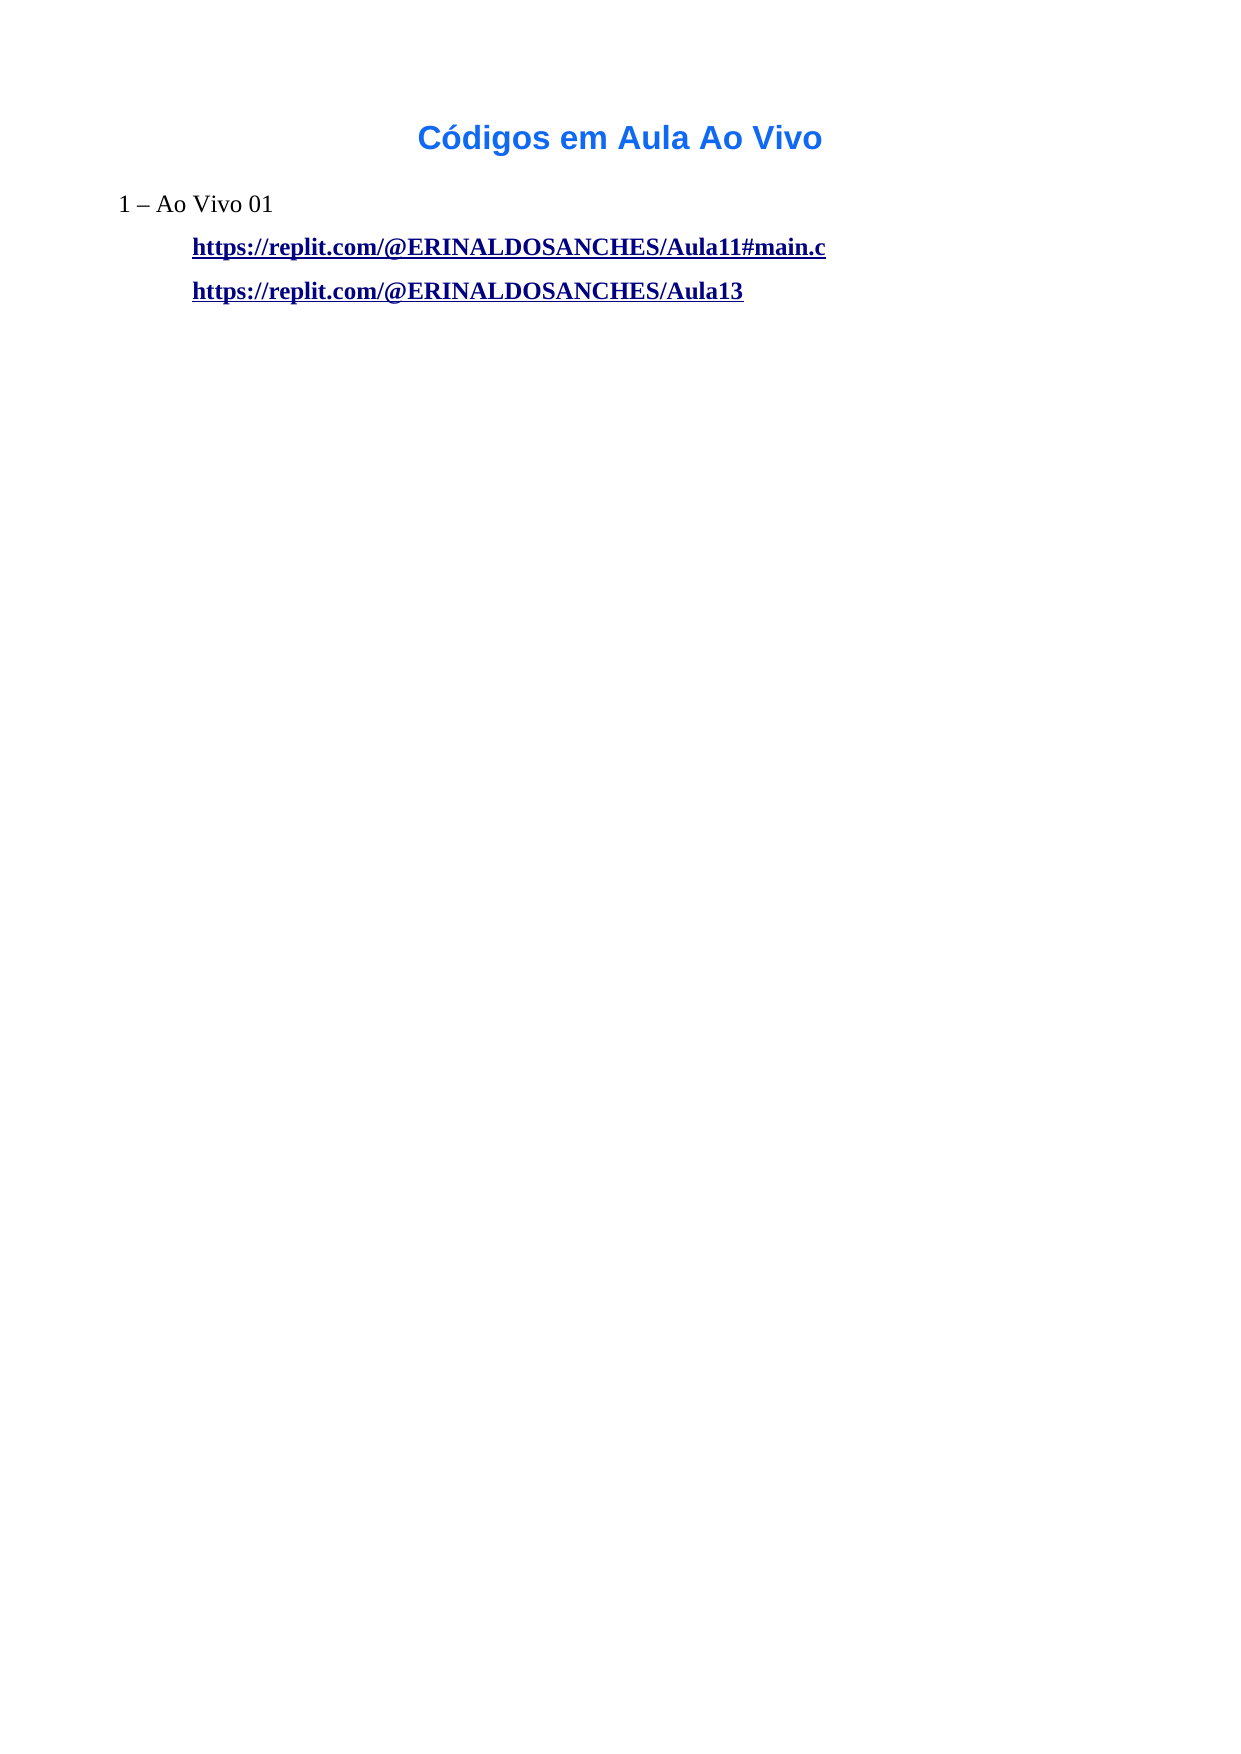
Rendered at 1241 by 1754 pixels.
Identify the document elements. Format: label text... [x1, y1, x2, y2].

title Códigos em Aula Ao Vivo [118, 118, 1122, 157]
text https://replit.com/@ERINALDOSANCHES/Aula11#main.c [118, 232, 1122, 261]
text https://replit.com/@ERINALDOSANCHES/Aula13 [118, 276, 1122, 304]
text 1 – Ao Vivo 01 [118, 189, 1122, 218]
